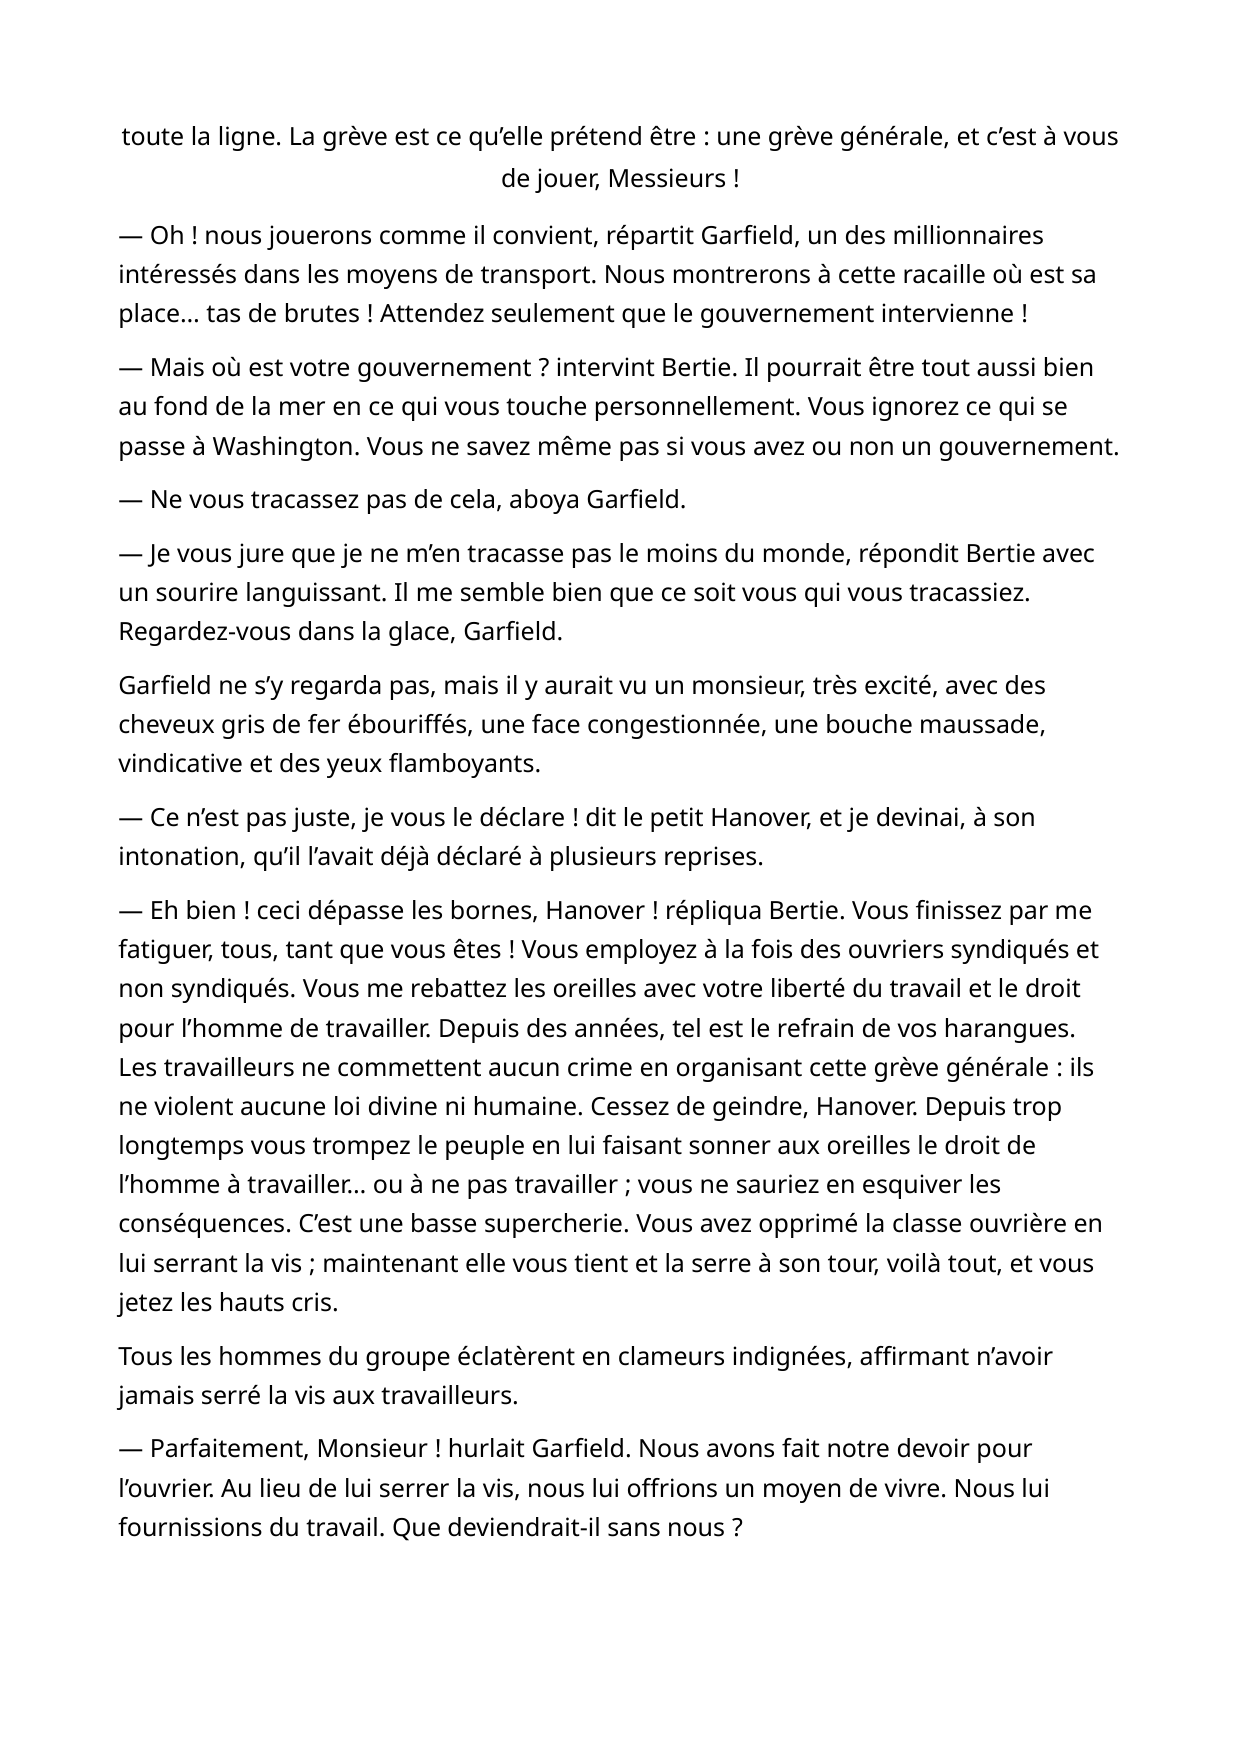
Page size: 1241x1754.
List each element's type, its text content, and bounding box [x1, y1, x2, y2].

text — Parfaitement, Monsieur ! hurlait Garfield. Nous avons fait notre devoir pour l’ouvrier. Au lieu de lui serrer la vis, nous lui offrions un moyen de vivre. Nous lui fournissions du travail. Que deviendrait-il sans nous ? [118, 1431, 1122, 1543]
text — Oh ! nous jouerons comme il convient, répartit Garfield, un des millionnaires intéressés dans les moyens de transport. Nous montrerons à cette racaille où est sa place… tas de brutes ! Attendez seulement que le gouvernement intervienne ! [118, 218, 1122, 330]
text — Eh bien ! ceci dépasse les bornes, Hanover ! répliqua Bertie. Vous finissez par me fatiguer, tous, tant que vous êtes ! Vous employez à la fois des ouvriers syndiqués et non syndiqués. Vous me rebattez les oreilles avec votre liberté du travail et le droit pour l’homme de travailler. Depuis des années, tel est le refrain de vos harangues. Les travailleurs ne commettent aucun crime en organisant cette grève générale : ils ne violent aucune loi divine ni humaine. Cessez de geindre, Hanover. Depuis trop longtemps vous trompez le peuple en lui faisant sonner aux oreilles le droit de l’homme à travailler… ou à ne pas travailler ; vous ne sauriez en esquiver les conséquences. C’est une basse supercherie. Vous avez opprimé la classe ouvrière en lui serrant la vis ; maintenant elle vous tient et la serre à son tour, voilà tout, et vous jetez les hauts cris. [118, 893, 1122, 1318]
text toute la ligne. La grève est ce qu’elle prétend être : une grève générale, et c’est à vous de jouer, Messieurs ! [118, 118, 1122, 195]
text — Ce n’est pas juste, je vous le déclare ! dit le petit Hanover, et je devinai, à son intonation, qu’il l’avait déjà déclaré à plusieurs reprises. [118, 800, 1122, 873]
text — Ne vous tracassez pas de cela, aboya Garfield. [118, 482, 1122, 516]
text — Mais où est votre gouvernement ? intervint Bertie. Il pourrait être tout aussi bien au fond de la mer en ce qui vous touche personnellement. Vous ignorez ce qui se passe à Washington. Vous ne savez même pas si vous avez ou non un gouvernement. [118, 350, 1122, 462]
text — Je vous jure que je ne m’en tracasse pas le moins du monde, répondit Bertie avec un sourire languissant. Il me semble bien que ce soit vous qui vous tracassiez. Regardez-vous dans la glace, Garfield. [118, 536, 1122, 648]
text Tous les hommes du groupe éclatèrent en clameurs indignées, affirmant n’avoir jamais serré la vis aux travailleurs. [118, 1338, 1122, 1411]
text Garfield ne s’y regarda pas, mais il y aurait vu un monsieur, très excité, avec des cheveux gris de fer ébouriffés, une face congestionnée, une bouche maussade, vindicative et des yeux flamboyants. [118, 668, 1122, 780]
